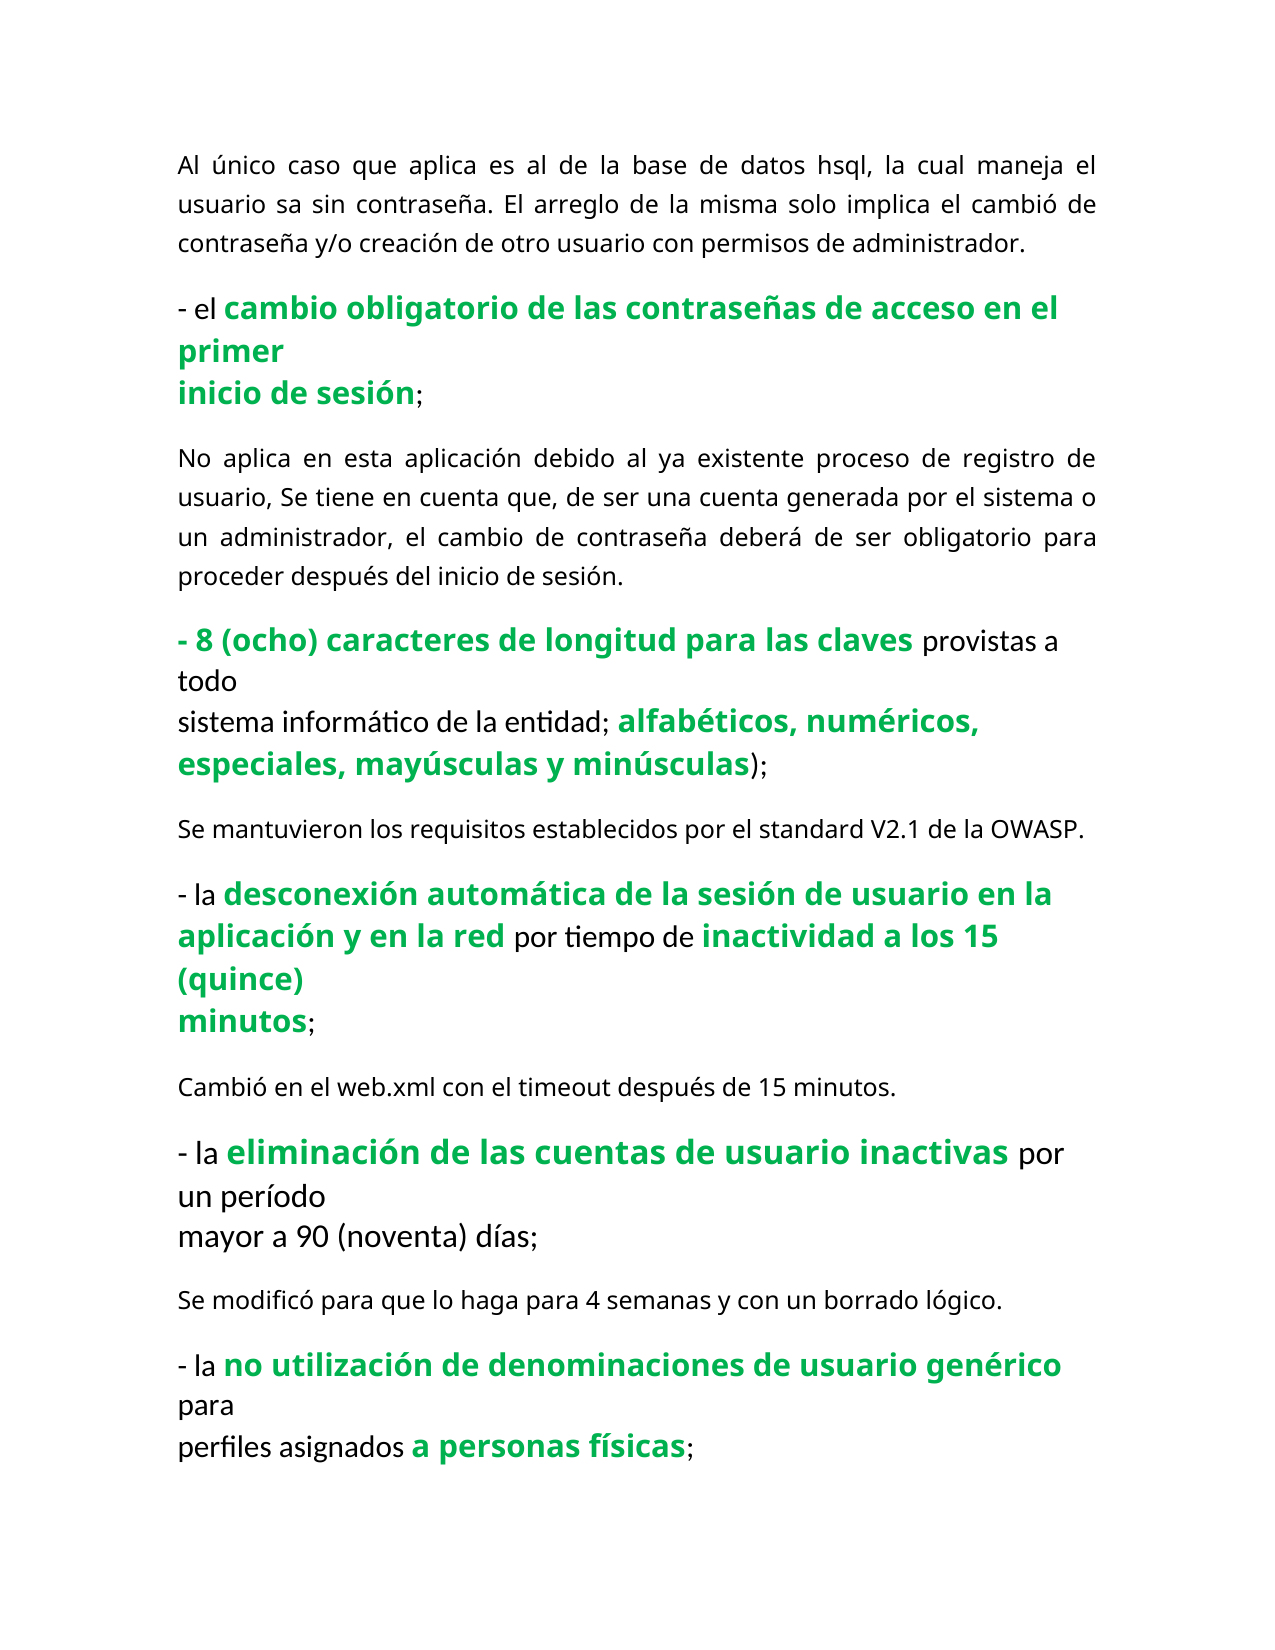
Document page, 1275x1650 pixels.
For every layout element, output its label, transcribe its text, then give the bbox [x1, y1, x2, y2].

text Se modificó para que lo haga para 4 semanas y con un borrado lógico. [177, 1283, 1098, 1317]
text No aplica en esta aplicación debido al ya existente proceso de registro de usuario, Se tiene en cuenta que, de ser una cuenta generada por el sistema o un administrador, el cambio de contraseña deberá de ser obligatorio para proceder después del inicio de sesión. [177, 441, 1098, 592]
text mayor a 90 (noventa) días; [177, 1215, 1098, 1256]
text inicio de sesión; [177, 371, 1098, 414]
text - 8 (ocho) caracteres de longitud para las claves provistas a todo [177, 618, 1098, 699]
text - la eliminación de las cuentas de usuario inactivas por un período [177, 1129, 1098, 1215]
text Cambió en el web.xml con el timeout después de 15 minutos. [177, 1069, 1098, 1103]
text Se mantuvieron los requisitos establecidos por el standard V2.1 de la OWASP. [177, 812, 1098, 846]
text sistema informático de la entidad; alfabéticos, numéricos, [177, 699, 1098, 742]
text - la desconexión automática de la sesión de usuario en la [177, 872, 1098, 914]
text especiales, mayúsculas y minúsculas); [177, 742, 1098, 784]
text - la no utilización de denominaciones de usuario genérico para [177, 1343, 1098, 1424]
text aplicación y en la red por tiempo de inactividad a los 15 (quince) [177, 914, 1098, 999]
text minutos; [177, 999, 1098, 1042]
text perfiles asignados a personas físicas; [177, 1424, 1098, 1466]
text - el cambio obligatorio de las contraseñas de acceso en el primer [177, 286, 1098, 371]
text Al único caso que aplica es al de la base de datos hsql, la cual maneja el usuario sa sin contraseña. El arreglo de la misma solo implica el cambió de contraseña y/o creación de otro usuario con permisos de administrador. [177, 148, 1098, 260]
